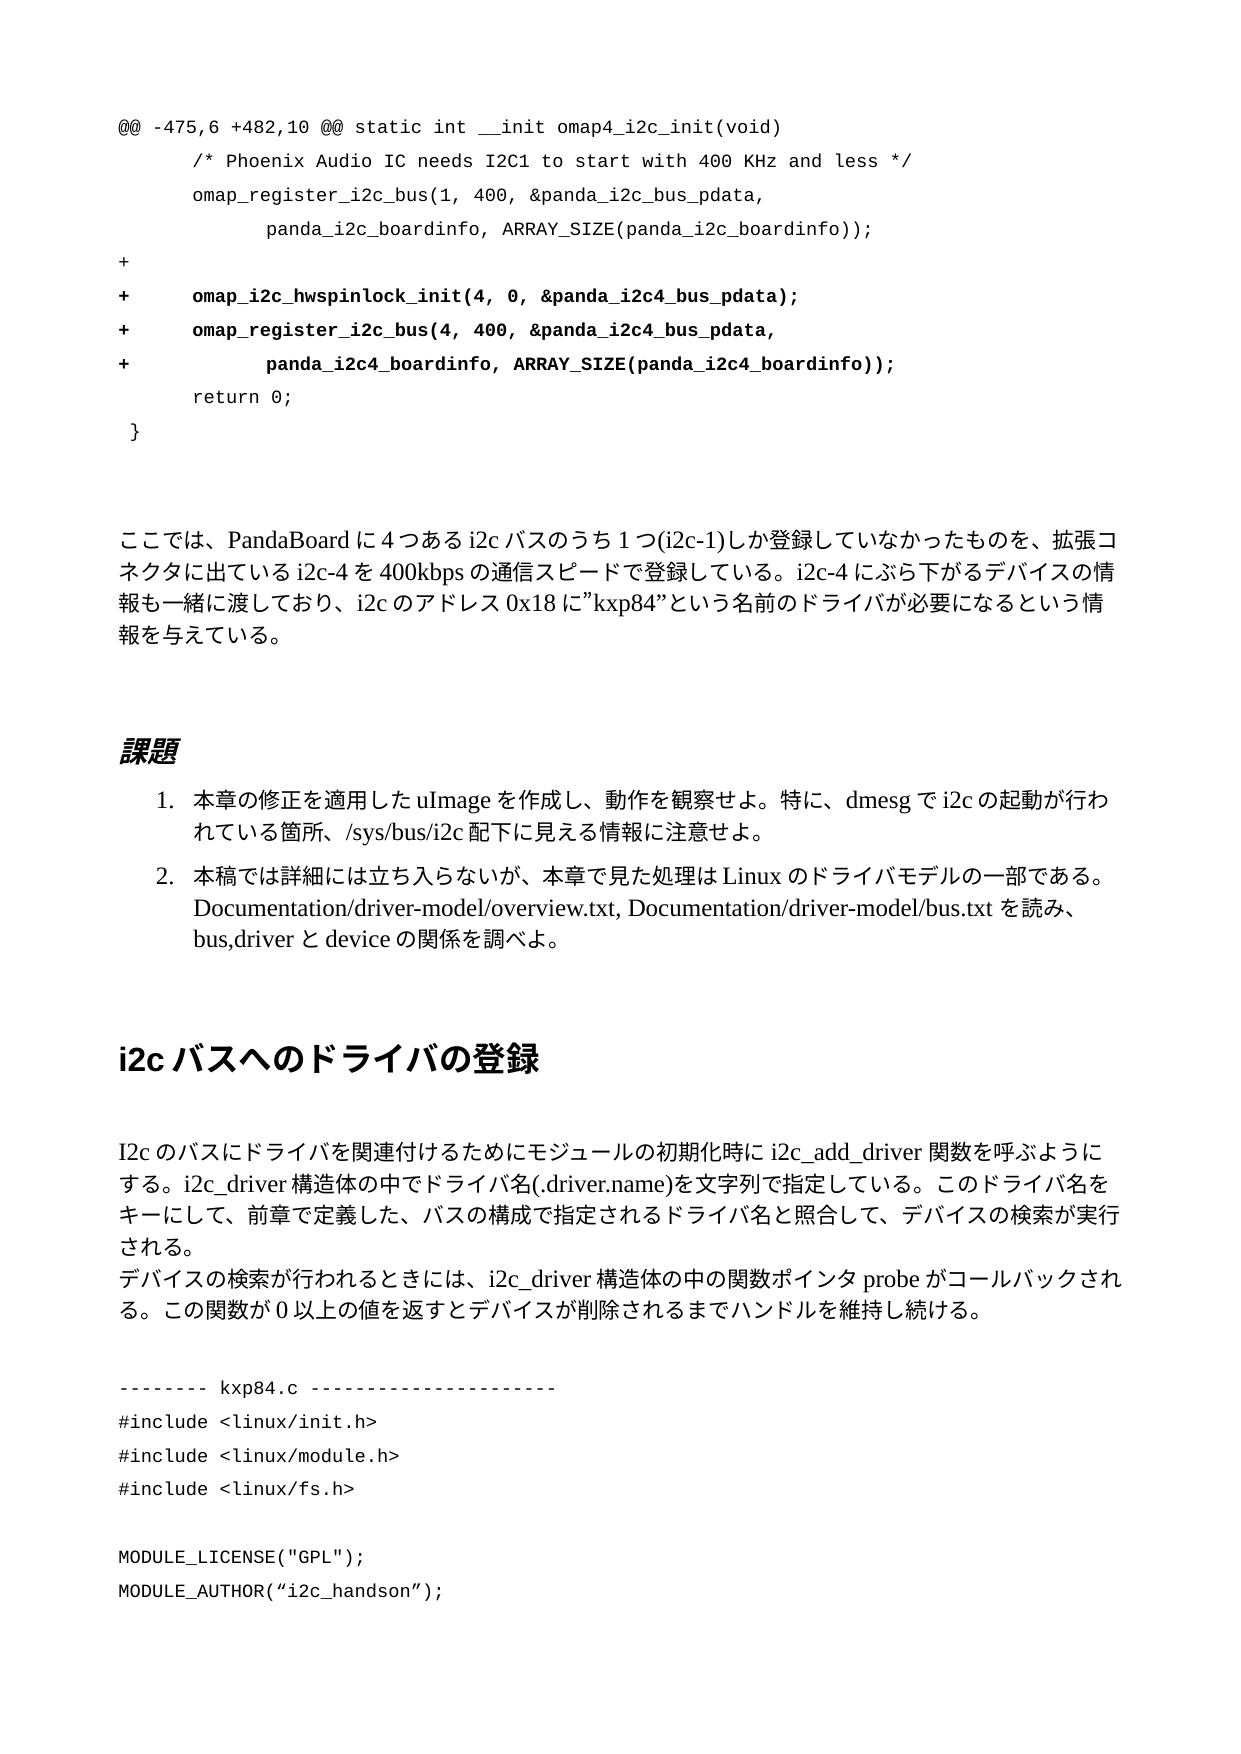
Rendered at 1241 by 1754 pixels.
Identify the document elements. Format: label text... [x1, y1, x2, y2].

text I2cのバスにドライバを関連付けるためにモジュールの初期化時に i2c_add_driver 関数を呼ぶようにする。i2c_driver構造体の中でドライバ名(.driver.name)を文字列で指定している。このドライバ名をキーにして、前章で定義した、バスの構成で指定されるドライバ名と照合して、デバイスの検索が実行される。 デバイスの検索が行われるときには、i2c_driver構造体の中の関数ポインタprobeがコールバックされる。この関数が0以上の値を返すとデバイスが削除されるまでハンドルを維持し続ける。 [118, 1135, 1122, 1325]
text + omap_i2c_hwspinlock_init(4, 0, &panda_i2c4_bus_pdata); [118, 287, 1122, 308]
text omap_register_i2c_bus(1, 400, &panda_i2c_bus_pdata, [118, 186, 1122, 207]
subtitle 課題 [118, 728, 1122, 771]
text + omap_register_i2c_bus(4, 400, &panda_i2c4_bus_pdata, [118, 321, 1122, 342]
text @@ -475,6 +482,10 @@ static int __init omap4_i2c_init(void) [118, 118, 1122, 139]
text } [118, 422, 1122, 443]
list 本稿では詳細には立ち入らないが、本章で見た処理はLinuxのドライバモデルの一部である。Documentation/driver-model/overview.txt, Documentation/driver-model/bus.txt を読み、bus,driverとdeviceの関係を調べよ。 [156, 859, 1122, 954]
text MODULE_LICENSE("GPL"); [118, 1548, 1122, 1569]
text #include <linux/module.h> [118, 1446, 1122, 1468]
text + [118, 253, 1122, 274]
text #include <linux/fs.h> [118, 1480, 1122, 1501]
list 本章の修正を適用したuImageを作成し、動作を観察せよ。特に、dmesgでi2cの起動が行われている箇所、/sys/bus/i2c配下に見える情報に注意せよ。 [156, 783, 1122, 847]
text /* Phoenix Audio IC needs I2C1 to start with 400 KHz and less */ [118, 152, 1122, 173]
text -------- kxp84.c ---------------------- [118, 1379, 1122, 1400]
text + panda_i2c4_boardinfo, ARRAY_SIZE(panda_i2c4_boardinfo)); [118, 354, 1122, 376]
text panda_i2c_boardinfo, ARRAY_SIZE(panda_i2c_boardinfo)); [118, 219, 1122, 241]
text MODULE_AUTHOR(“i2c_handson”); [118, 1581, 1122, 1603]
text ここでは、PandaBoardに4つあるi2cバスのうち1つ(i2c-1)しか登録していなかったものを、拡張コネクタに出ているi2c-4を400kbpsの通信スピードで登録している。i2c-4にぶら下がるデバイスの情報も一緒に渡しており、i2cのアドレス0x18に”kxp84”という名前のドライバが必要になるという情報を与えている。 [118, 523, 1122, 650]
text return 0; [118, 388, 1122, 409]
text #include <linux/init.h> [118, 1413, 1122, 1434]
subtitle i2cバスへのドライバの登録 [118, 1033, 1122, 1081]
